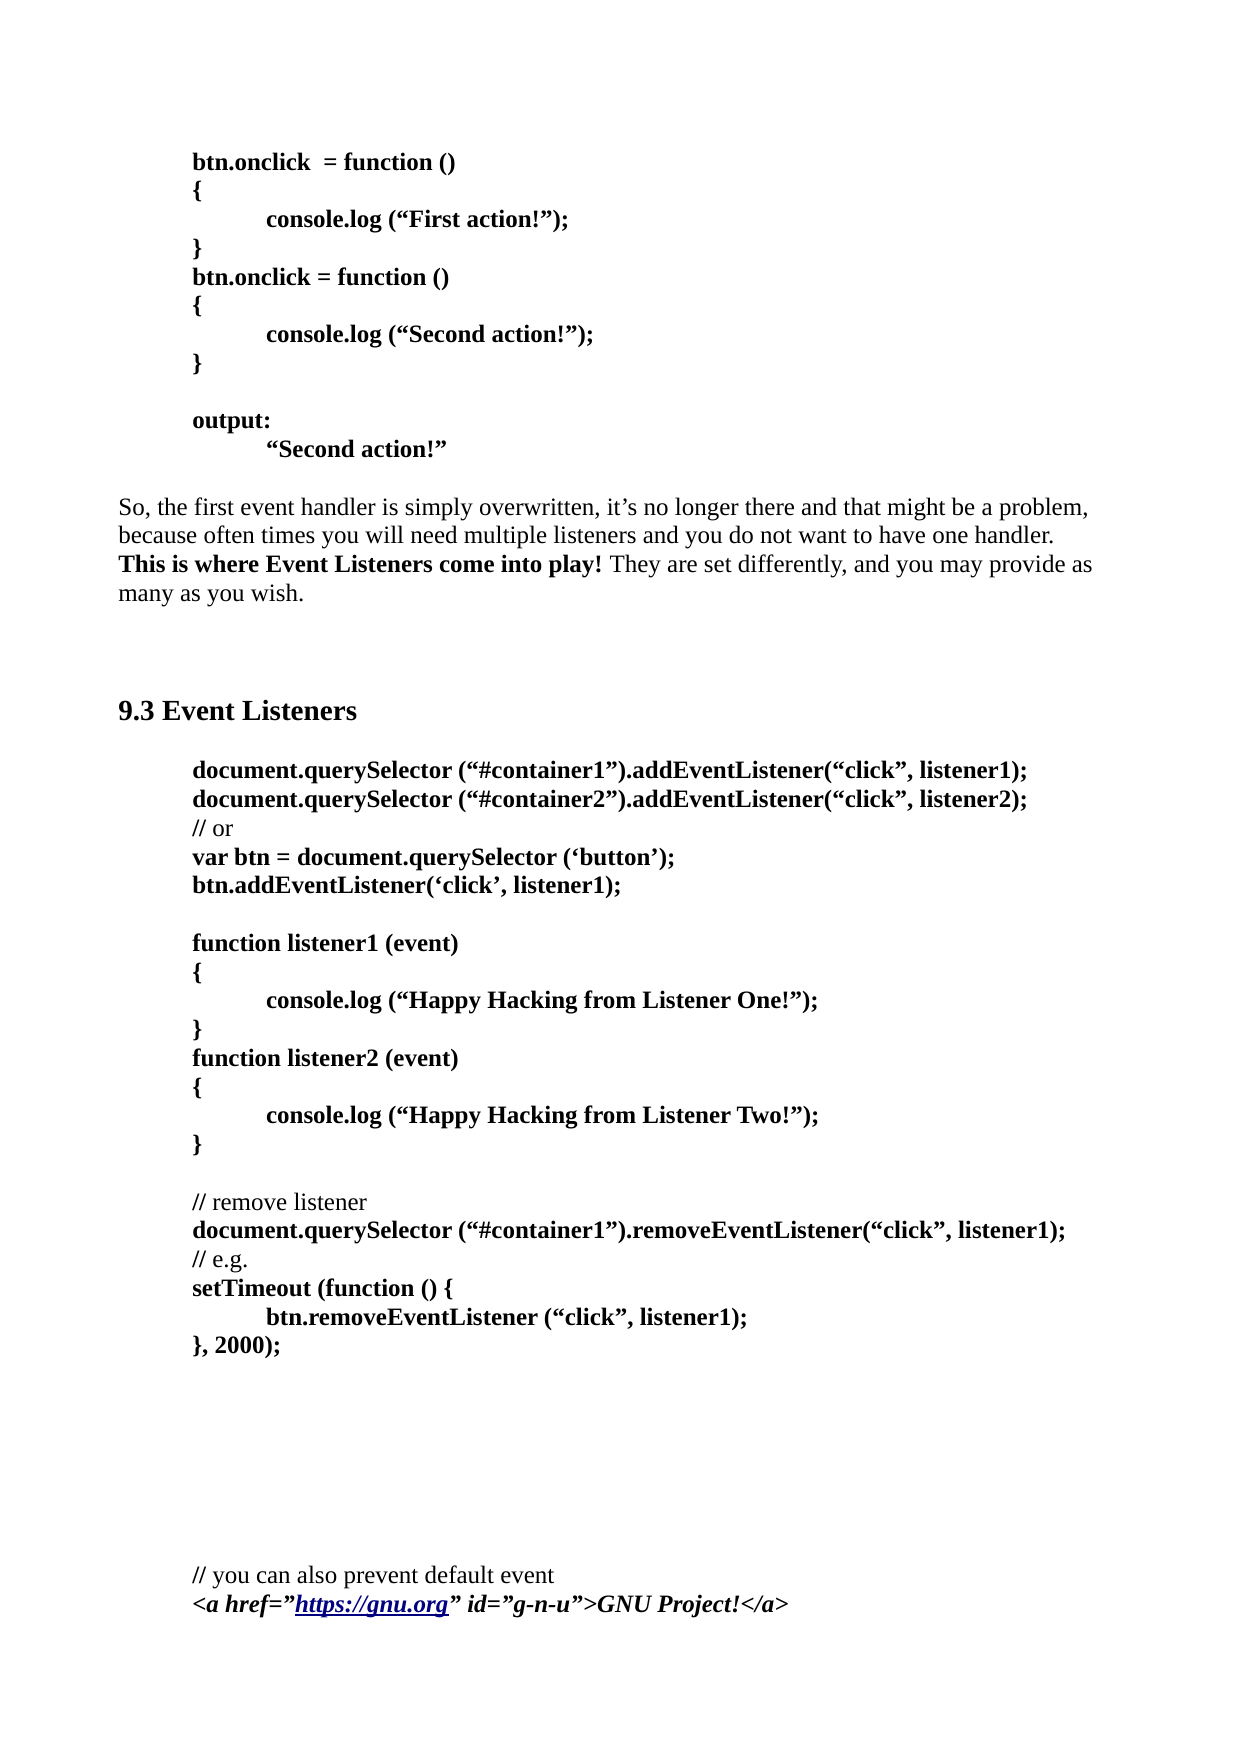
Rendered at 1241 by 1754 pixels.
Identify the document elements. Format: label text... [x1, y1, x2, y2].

text { [118, 291, 1122, 319]
text // e.g. [118, 1244, 1122, 1273]
text console.log (“Happy Hacking from Listener One!”); [118, 985, 1122, 1014]
text btn.onclick = function () [118, 262, 1122, 291]
text btn.addEventListener(‘click’, listener1); [118, 870, 1122, 899]
text setTimeout (function () { [118, 1273, 1122, 1302]
text } [118, 233, 1122, 262]
text “Second action!” [118, 434, 1122, 463]
text So, the first event handler is simply overwritten, it’s no longer there and that might be a problem, because often times you will need multiple listeners and you do not want to have one handler. [118, 492, 1122, 549]
text // or [118, 813, 1122, 842]
text console.log (“Happy Hacking from Listener Two!”); [118, 1100, 1122, 1129]
text document.querySelector (“#container2”).addEventListener(“click”, listener2); [118, 784, 1122, 813]
text btn.onclick = function () [118, 147, 1122, 176]
text function listener1 (event) [118, 928, 1122, 957]
text } [118, 348, 1122, 377]
text } [118, 1129, 1122, 1158]
text // you can also prevent default event [118, 1560, 1122, 1589]
text document.querySelector (“#container1”).removeEventListener(“click”, listener1); [118, 1215, 1122, 1244]
text output: [118, 406, 1122, 434]
text var btn = document.querySelector (‘button’); [118, 842, 1122, 870]
text }, 2000); [118, 1330, 1122, 1359]
text console.log (“Second action!”); [118, 319, 1122, 348]
text { [118, 957, 1122, 985]
text console.log (“First action!”); [118, 204, 1122, 233]
text document.querySelector (“#container1”).addEventListener(“click”, listener1); [118, 755, 1122, 784]
text { [118, 176, 1122, 204]
text 9.3 Event Listeners [118, 693, 1122, 727]
text { [118, 1072, 1122, 1100]
text This is where Event Listeners come into play! They are set differently, and you may provide as many as you wish. [118, 549, 1122, 607]
text <a href=”https://gnu.org” id=”g-n-u”>GNU Project!</a> [118, 1589, 1122, 1618]
text btn.removeEventListener (“click”, listener1); [118, 1302, 1122, 1330]
text function listener2 (event) [118, 1043, 1122, 1072]
text // remove listener [118, 1187, 1122, 1215]
text } [118, 1014, 1122, 1043]
